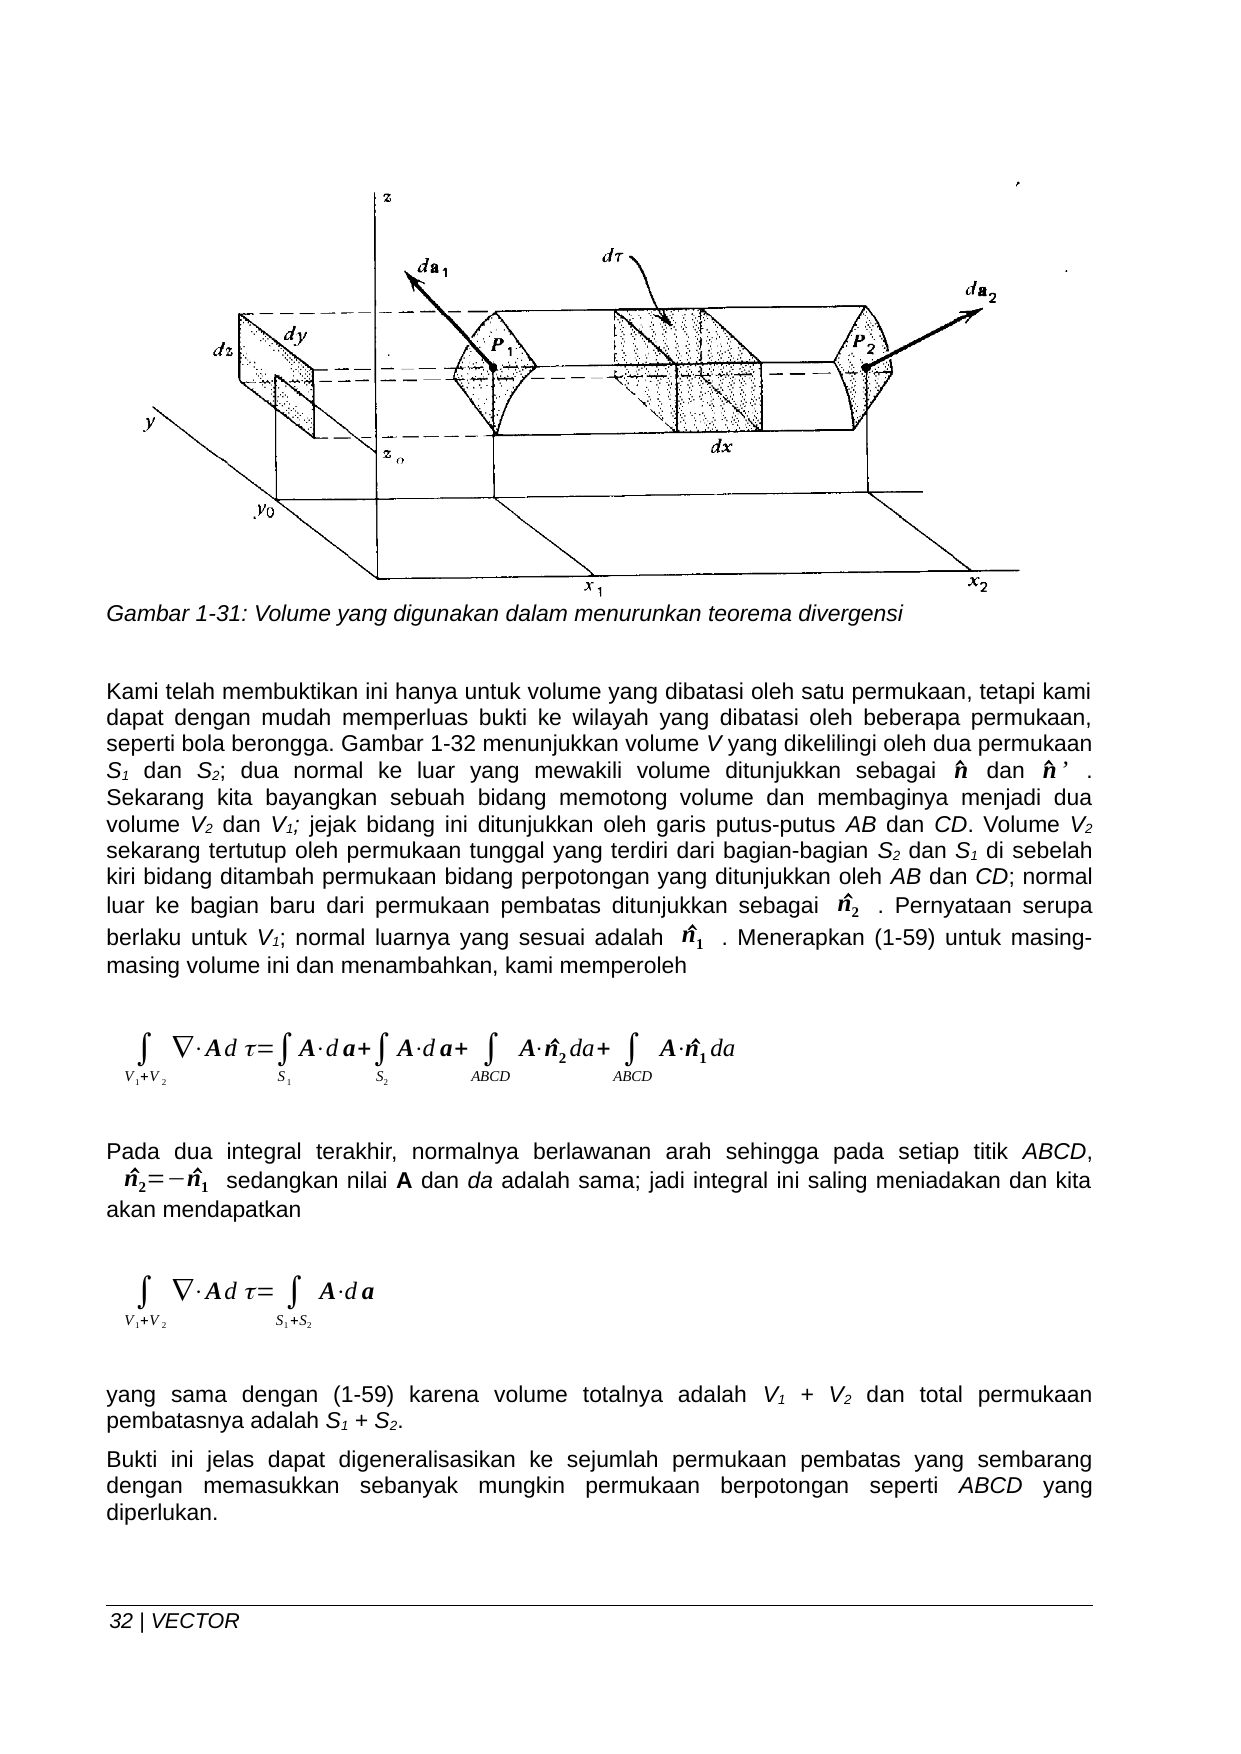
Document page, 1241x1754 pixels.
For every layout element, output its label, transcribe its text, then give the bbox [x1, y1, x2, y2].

text Kami telah membuktikan ini hanya untuk volume yang dibatasi oleh satu permukaan, tetapi kami dapat dengan mudah memperluas bukti ke wilayah yang dibatasi oleh beberapa permukaan, seperti bola berongga. Gambar 1-32 menunjukkan volume V yang dikelilingi oleh dua permukaan S1 dan S2; dua normal ke luar yang mewakili volume ditunjukkan sebagaidan. Sekarang kita bayangkan sebuah bidang memotong volume dan membaginya menjadi dua volume V2 dan V1; jejak bidang ini ditunjukkan oleh garis putus-putus AB dan CD. Volume V2 sekarang tertutup oleh permukaan tunggal yang terdiri dari bagian-bagian S2 dan S1 di sebelah kiri bidang ditambah permukaan bidang perpotongan yang ditunjukkan oleh AB dan CD; normal luar ke bagian baru dari permukaan pembatas ditunjukkan sebagai. Pernyataan serupa berlaku untuk V1; normal luarnya yang sesuai adalah. Menerapkan (1-59) untuk masing-masing volume ini dan menambahkan, kami memperoleh [106, 678, 1093, 979]
text Gambar 1-31: Volume yang digunakan dalam menurunkan teorema divergensi [106, 600, 1074, 626]
text Bukti ini jelas dapat digeneralisasikan ke sejumlah permukaan pembatas yang sembarang dengan memasukkan sebanyak mungkin permukaan berpotongan seperti ABCD yang diperlukan. [106, 1446, 1093, 1525]
picture [106, 173, 1074, 600]
text Pada dua integral terakhir, normalnya berlawanan arah sehingga pada setiap titik ABCD, sedangkan nilai A dan da adalah sama; jadi integral ini saling meniadakan dan kita akan mendapatkan [106, 1138, 1093, 1222]
text yang sama dengan (1-59) karena volume totalnya adalah V1 + V2 dan total permukaan pembatasnya adalah S1 + S2. [106, 1381, 1093, 1434]
